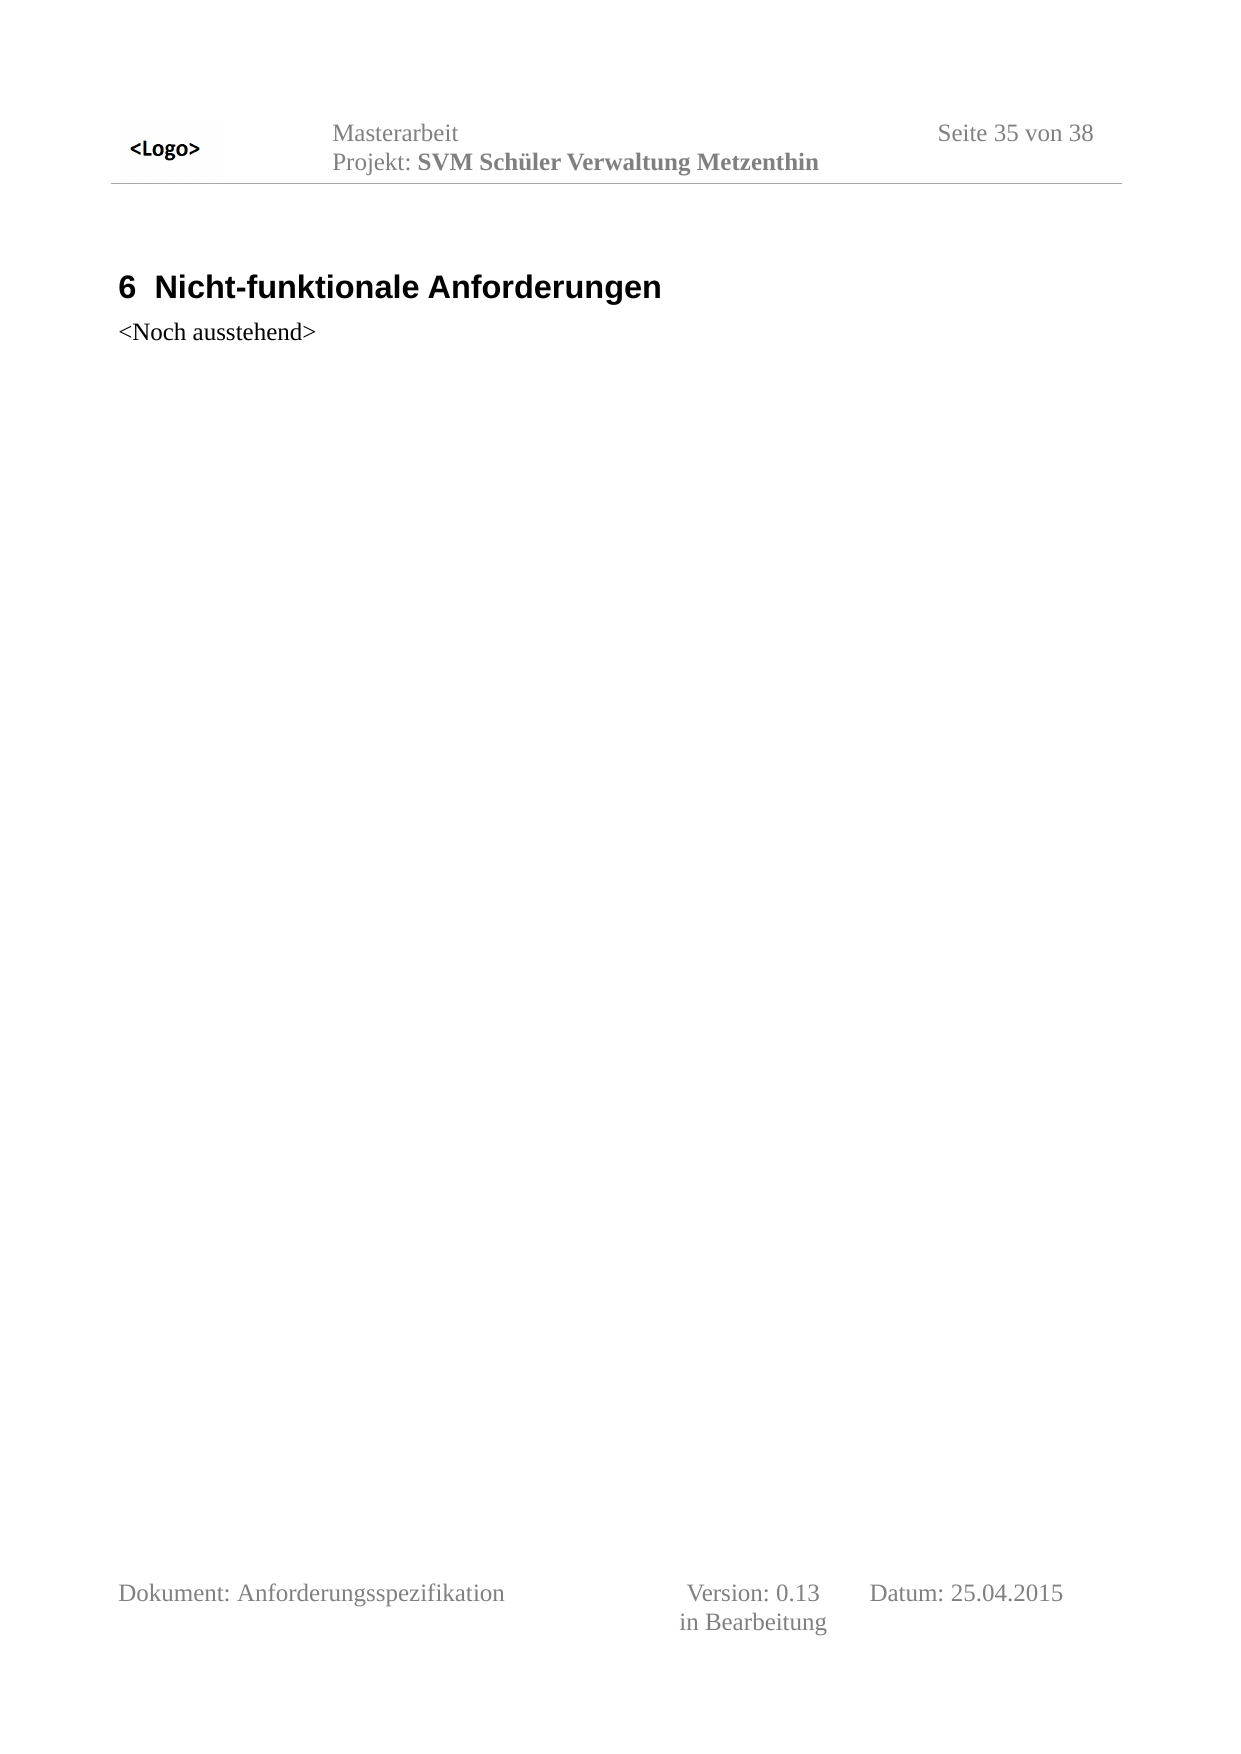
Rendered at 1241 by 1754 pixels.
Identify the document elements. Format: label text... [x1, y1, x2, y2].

text <Noch ausstehend> [118, 317, 1122, 346]
subtitle Nicht-funktionale Anforderungen [118, 267, 1122, 305]
picture [118, 118, 224, 183]
